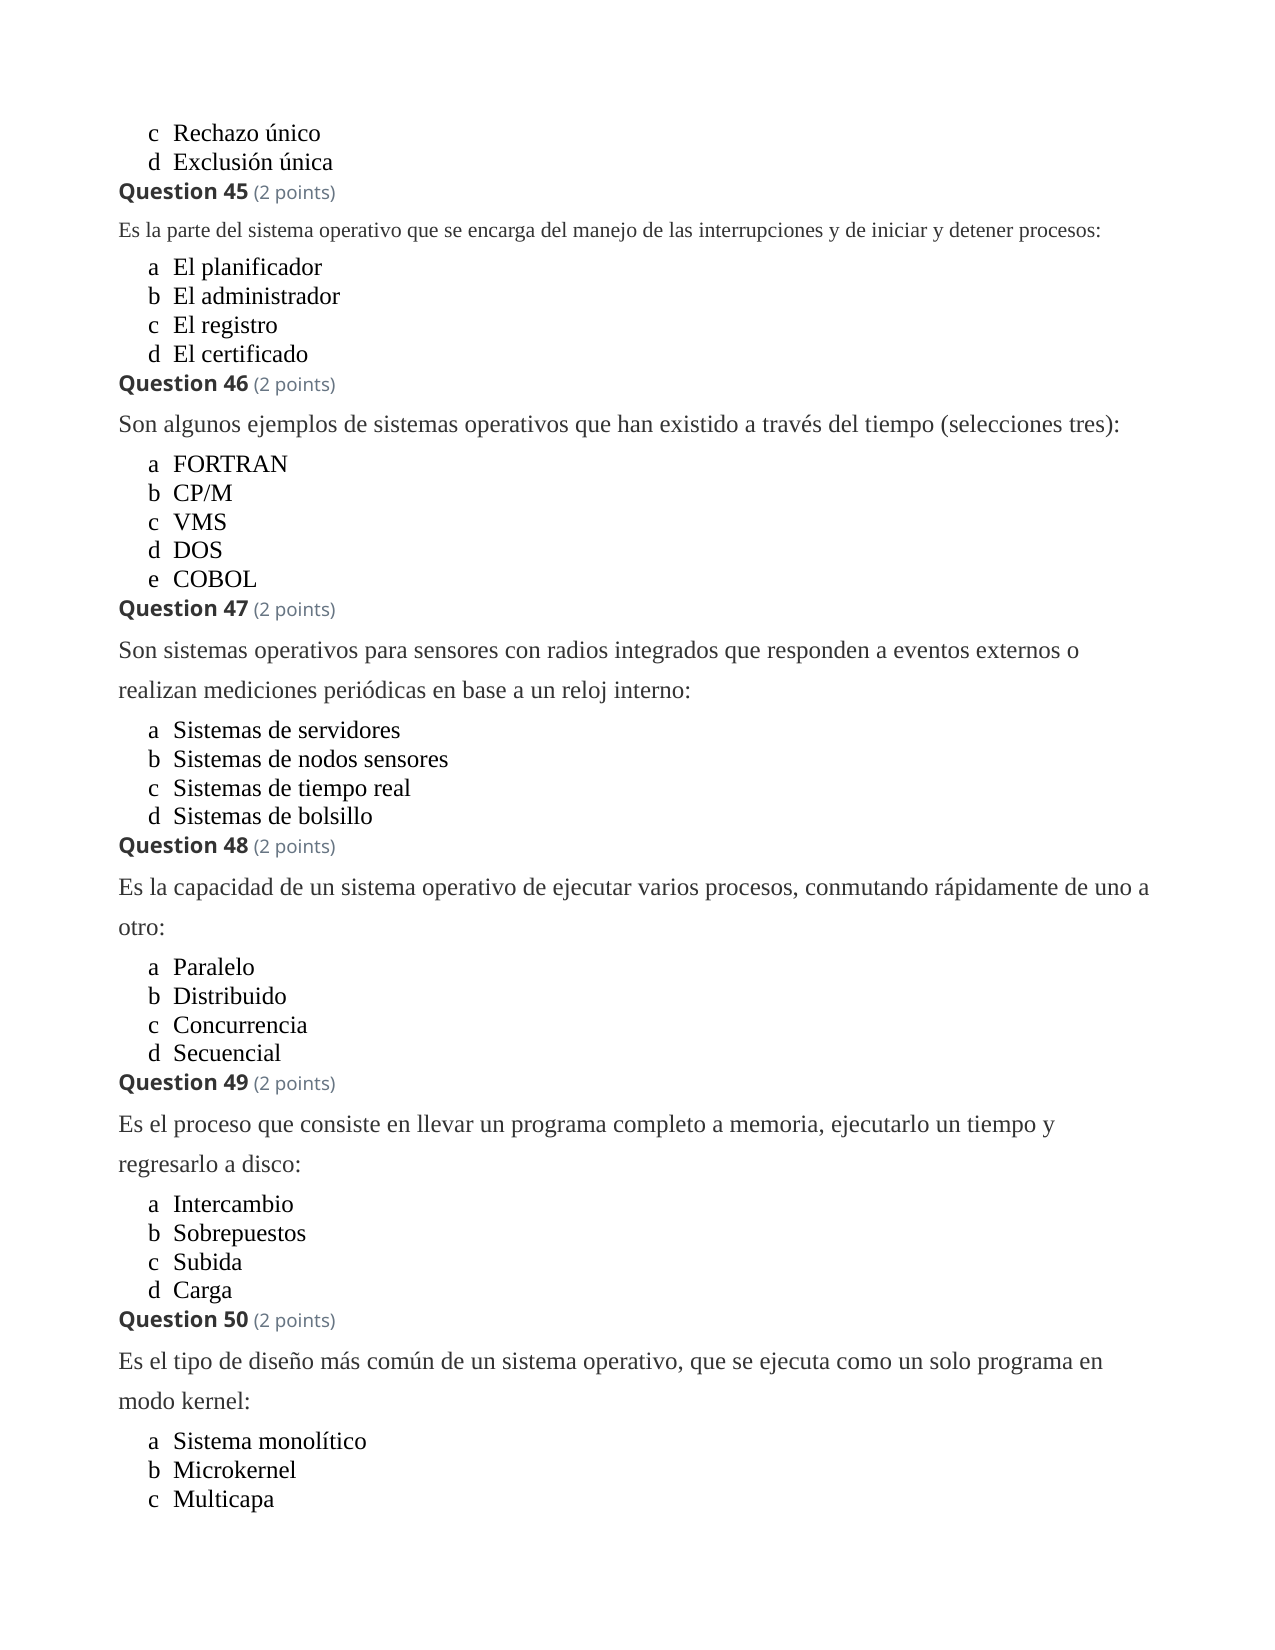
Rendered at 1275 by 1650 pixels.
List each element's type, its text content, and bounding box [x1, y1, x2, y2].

table_cell b [142, 1218, 173, 1247]
table_cell c [142, 1247, 173, 1276]
table_cell El certificado [173, 339, 355, 367]
table_cell El administrador [173, 281, 355, 310]
table_cell b [142, 981, 173, 1010]
table_cell b [142, 1455, 173, 1484]
table_cell Sistemas de tiempo real [173, 773, 463, 801]
table_cell c [142, 773, 173, 801]
table_cell b [142, 478, 173, 507]
table_cell El registro [173, 310, 355, 339]
table_header a [142, 715, 173, 744]
table_cell e [142, 564, 173, 593]
table_cell CP/M [173, 478, 304, 507]
table_cell Microkernel [173, 1455, 385, 1484]
table_cell Distribuido [173, 981, 323, 1010]
table_cell DOS [173, 536, 304, 564]
table_header a [142, 1426, 173, 1455]
table_cell c [142, 507, 173, 536]
table_cell b [142, 744, 173, 773]
table_cell Carga [173, 1276, 322, 1304]
table_cell Subida [173, 1247, 322, 1276]
table_cell b [142, 281, 173, 310]
table_cell Concurrencia [173, 1010, 323, 1038]
table_cell c [142, 1484, 173, 1513]
table_cell c [142, 1010, 173, 1038]
text Es la capacidad de un sistema operativo de ejecutar varios procesos, conmutando rápidamente de uno a otro: [118, 872, 1157, 941]
table_cell Sistemas de bolsillo [173, 801, 463, 830]
table_cell d [142, 1276, 173, 1304]
table_cell Rechazo único [173, 118, 357, 147]
text Question 49 (2 points) [118, 1067, 1157, 1097]
table_header Sistemas de servidores [173, 715, 463, 744]
table_cell COBOL [173, 564, 304, 593]
table_cell c [142, 118, 173, 147]
table_header a [142, 253, 173, 281]
text Question 50 (2 points) [118, 1304, 1157, 1334]
table_cell Exclusión única [173, 147, 357, 176]
table_cell d [142, 147, 173, 176]
table_cell d [142, 1039, 173, 1067]
text Es la parte del sistema operativo que se encarga del manejo de las interrupciones y de iniciar y detener procesos: [118, 217, 1157, 242]
table_header a [142, 952, 173, 981]
table_header El planificador [173, 253, 355, 281]
table_cell Sobrepuestos [173, 1218, 322, 1247]
text Question 47 (2 points) [118, 593, 1157, 623]
text Es el proceso que consiste en llevar un programa completo a memoria, ejecutarlo un tiempo y regresarlo a disco: [118, 1109, 1157, 1178]
text Son sistemas operativos para sensores con radios integrados que responden a eventos externos o realizan mediciones periódicas en base a un reloj interno: [118, 635, 1157, 704]
text Son algunos ejemplos de sistemas operativos que han existido a través del tiempo (selecciones tres): [118, 409, 1157, 438]
table_cell d [142, 339, 173, 367]
table_header a [142, 449, 173, 478]
text Question 46 (2 points) [118, 367, 1157, 397]
table_cell Multicapa [173, 1484, 385, 1513]
table_header Paralelo [173, 952, 323, 981]
table_cell c [142, 310, 173, 339]
text Es el tipo de diseño más común de un sistema operativo, que se ejecuta como un solo programa en modo kernel: [118, 1346, 1157, 1415]
text Question 48 (2 points) [118, 830, 1157, 860]
table_cell Secuencial [173, 1039, 323, 1067]
table_cell d [142, 801, 173, 830]
table_cell VMS [173, 507, 304, 536]
table_header FORTRAN [173, 449, 304, 478]
table_cell Sistemas de nodos sensores [173, 744, 463, 773]
table_header Sistema monolítico [173, 1426, 385, 1455]
text Question 45 (2 points) [118, 176, 1157, 205]
table_header Intercambio [173, 1189, 322, 1218]
table_header a [142, 1189, 173, 1218]
table_cell d [142, 536, 173, 564]
